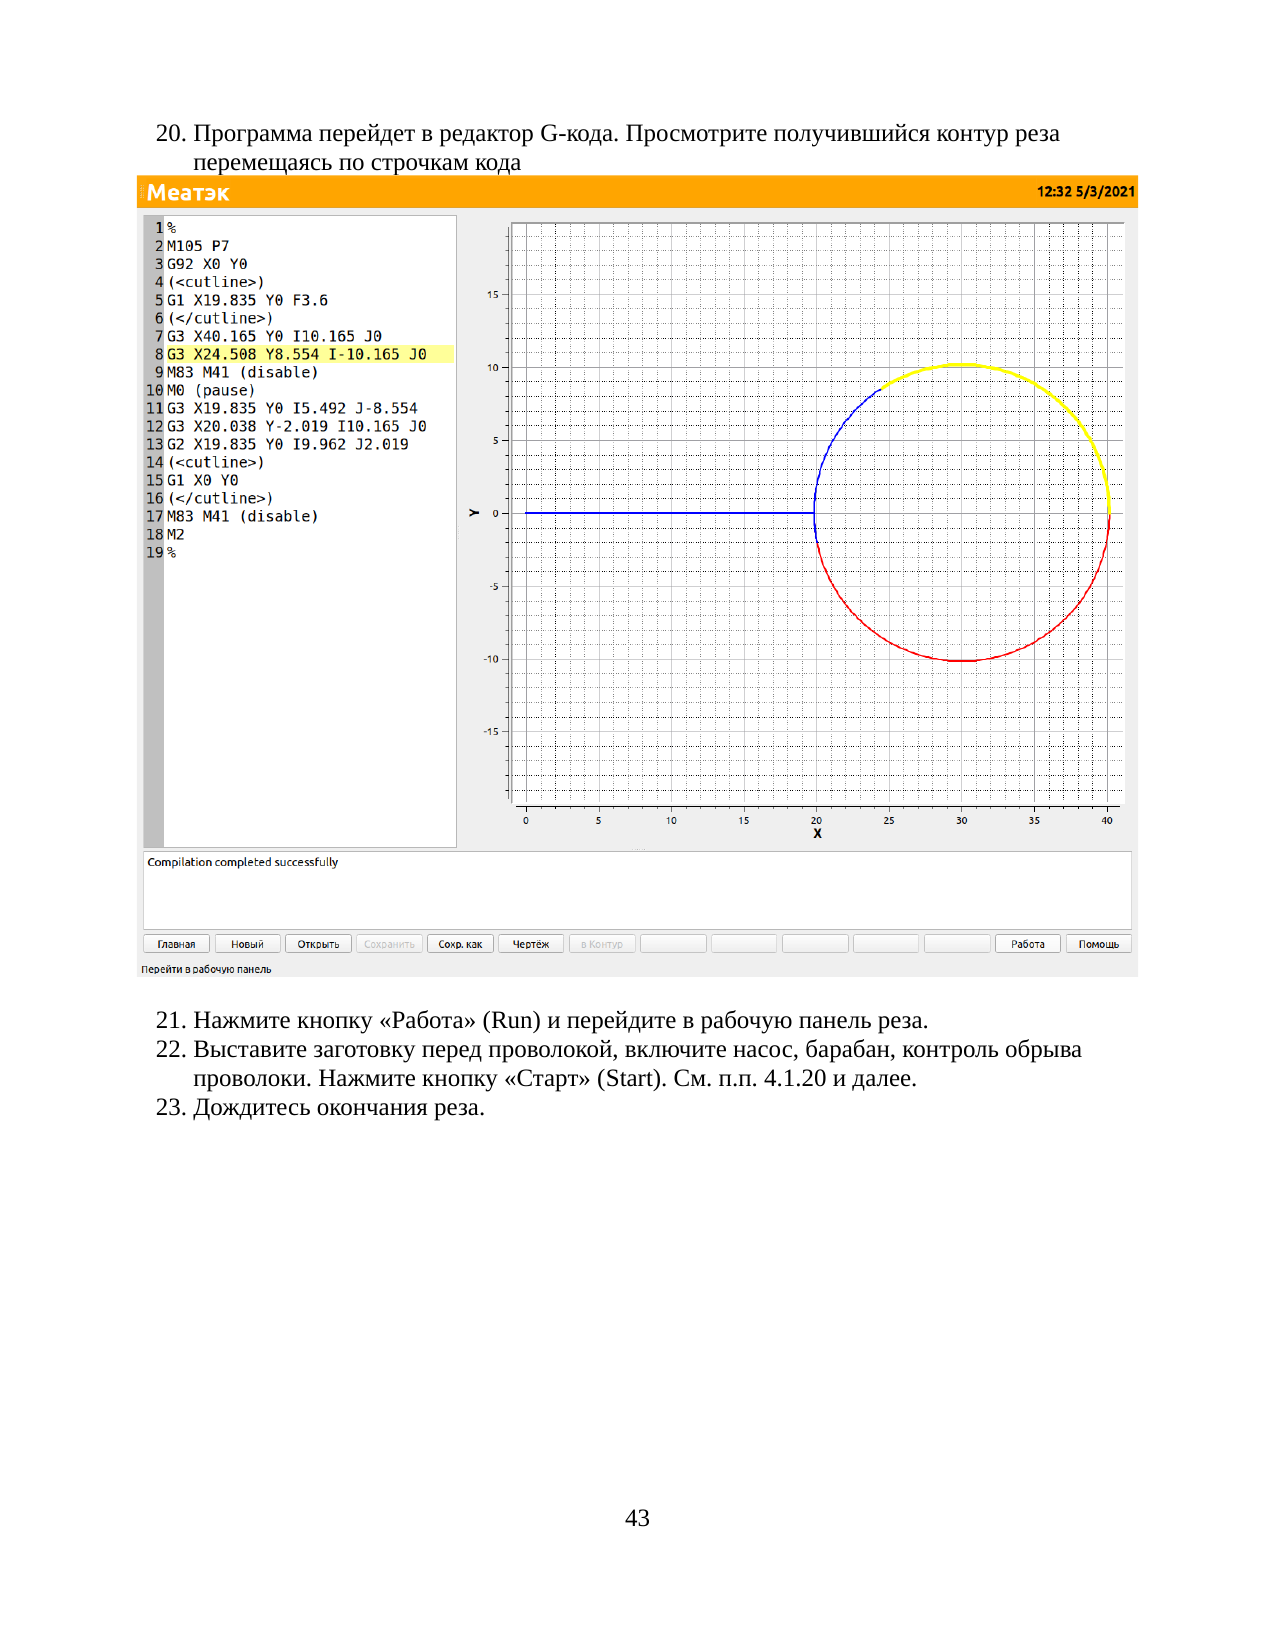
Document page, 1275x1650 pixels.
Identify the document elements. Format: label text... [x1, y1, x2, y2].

list Выставите заготовку перед проволокой, включите насос, барабан, контроль обрыва проволоки. Нажмите кнопку «Старт» (Start). См. п.п. 4.1.20 и далее. [156, 1034, 1157, 1092]
picture [136, 175, 1139, 977]
list Дождитесь окончания реза. [156, 1092, 1157, 1120]
list Нажмите кнопку «Работа» (Run) и перейдите в рабочую панель реза. [156, 1005, 1157, 1034]
list Программа перейдет в редактор G-кода. Просмотрите получившийся контур реза перемещаясь по строчкам кода [156, 118, 1157, 176]
